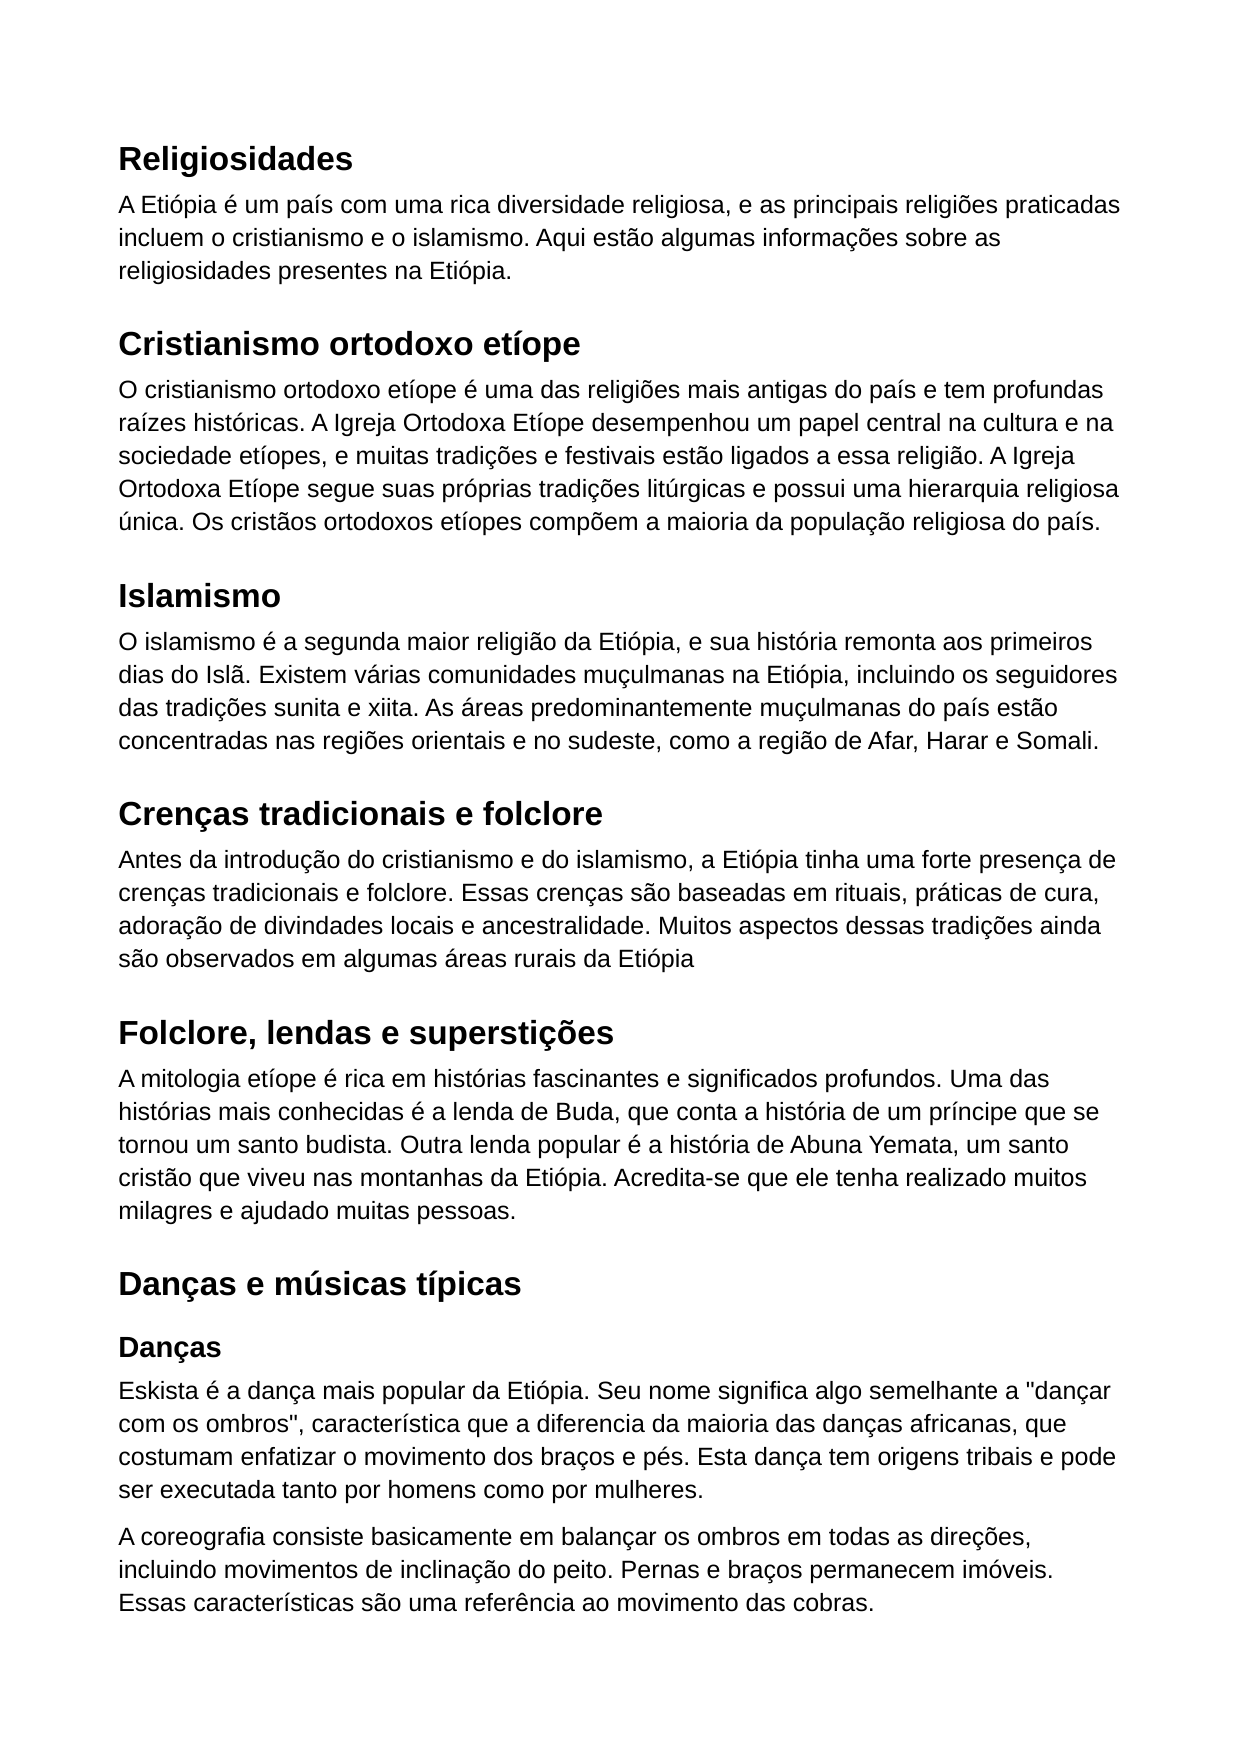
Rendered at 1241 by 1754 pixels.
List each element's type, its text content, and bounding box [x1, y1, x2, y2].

text A Etiópia é um país com uma rica diversidade religiosa, e as principais religiões praticadas incluem o cristianismo e o islamismo. Aqui estão algumas informações sobre as religiosidades presentes na Etiópia. [118, 190, 1122, 285]
subtitle Islamismo [118, 576, 1122, 614]
text O islamismo é a segunda maior religião da Etiópia, e sua história remonta aos primeiros dias do Islã. Existem várias comunidades muçulmanas na Etiópia, incluindo os seguidores das tradições sunita e xiita. As áreas predominantemente muçulmanas do país estão concentradas nas regiões orientais e no sudeste, como a região de Afar, Harar e Somali. [118, 627, 1122, 754]
subtitle Danças e músicas típicas [118, 1264, 1122, 1303]
subtitle Danças [118, 1330, 1122, 1363]
text Antes da introdução do cristianismo e do islamismo, a Etiópia tinha uma forte presença de crenças tradicionais e folclore. Essas crenças são baseadas em rituais, práticas de cura, adoração de divindades locais e ancestralidade. Muitos aspectos dessas tradições ainda são observados em algumas áreas rurais da Etiópia [118, 845, 1122, 973]
text Eskista é a dança mais popular da Etiópia. Seu nome significa algo semelhante a "dançar com os ombros", característica que a diferencia da maioria das danças africanas, que costumam enfatizar o movimento dos braços e pés. Esta dança tem origens tribais e pode ser executada tanto por homens como por mulheres. [118, 1376, 1122, 1503]
text O cristianismo ortodoxo etíope é uma das religiões mais antigas do país e tem profundas raízes históricas. A Igreja Ortodoxa Etíope desempenhou um papel central na cultura e na sociedade etíopes, e muitas tradições e festivais estão ligados a essa religião. A Igreja Ortodoxa Etíope segue suas próprias tradições litúrgicas e possui uma hierarquia religiosa única. Os cristãos ortodoxos etíopes compõem a maioria da população religiosa do país. [118, 375, 1122, 536]
subtitle Religiosidades [118, 139, 1122, 177]
subtitle Folclore, lendas e superstições [118, 1013, 1122, 1051]
text A mitologia etíope é rica em histórias fascinantes e significados profundos. Uma das histórias mais conhecidas é a lenda de Buda, que conta a história de um príncipe que se tornou um santo budista. Outra lenda popular é a história de Abuna Yemata, um santo cristão que viveu nas montanhas da Etiópia. Acredita-se que ele tenha realizado muitos milagres e ajudado muitas pessoas. [118, 1064, 1122, 1224]
subtitle Cristianismo ortodoxo etíope [118, 324, 1122, 363]
subtitle Crenças tradicionais e folclore [118, 794, 1122, 833]
text A coreografia consiste basicamente em balançar os ombros em todas as direções, incluindo movimentos de inclinação do peito. Pernas e braços permanecem imóveis. Essas características são uma referência ao movimento das cobras. [118, 1522, 1122, 1617]
